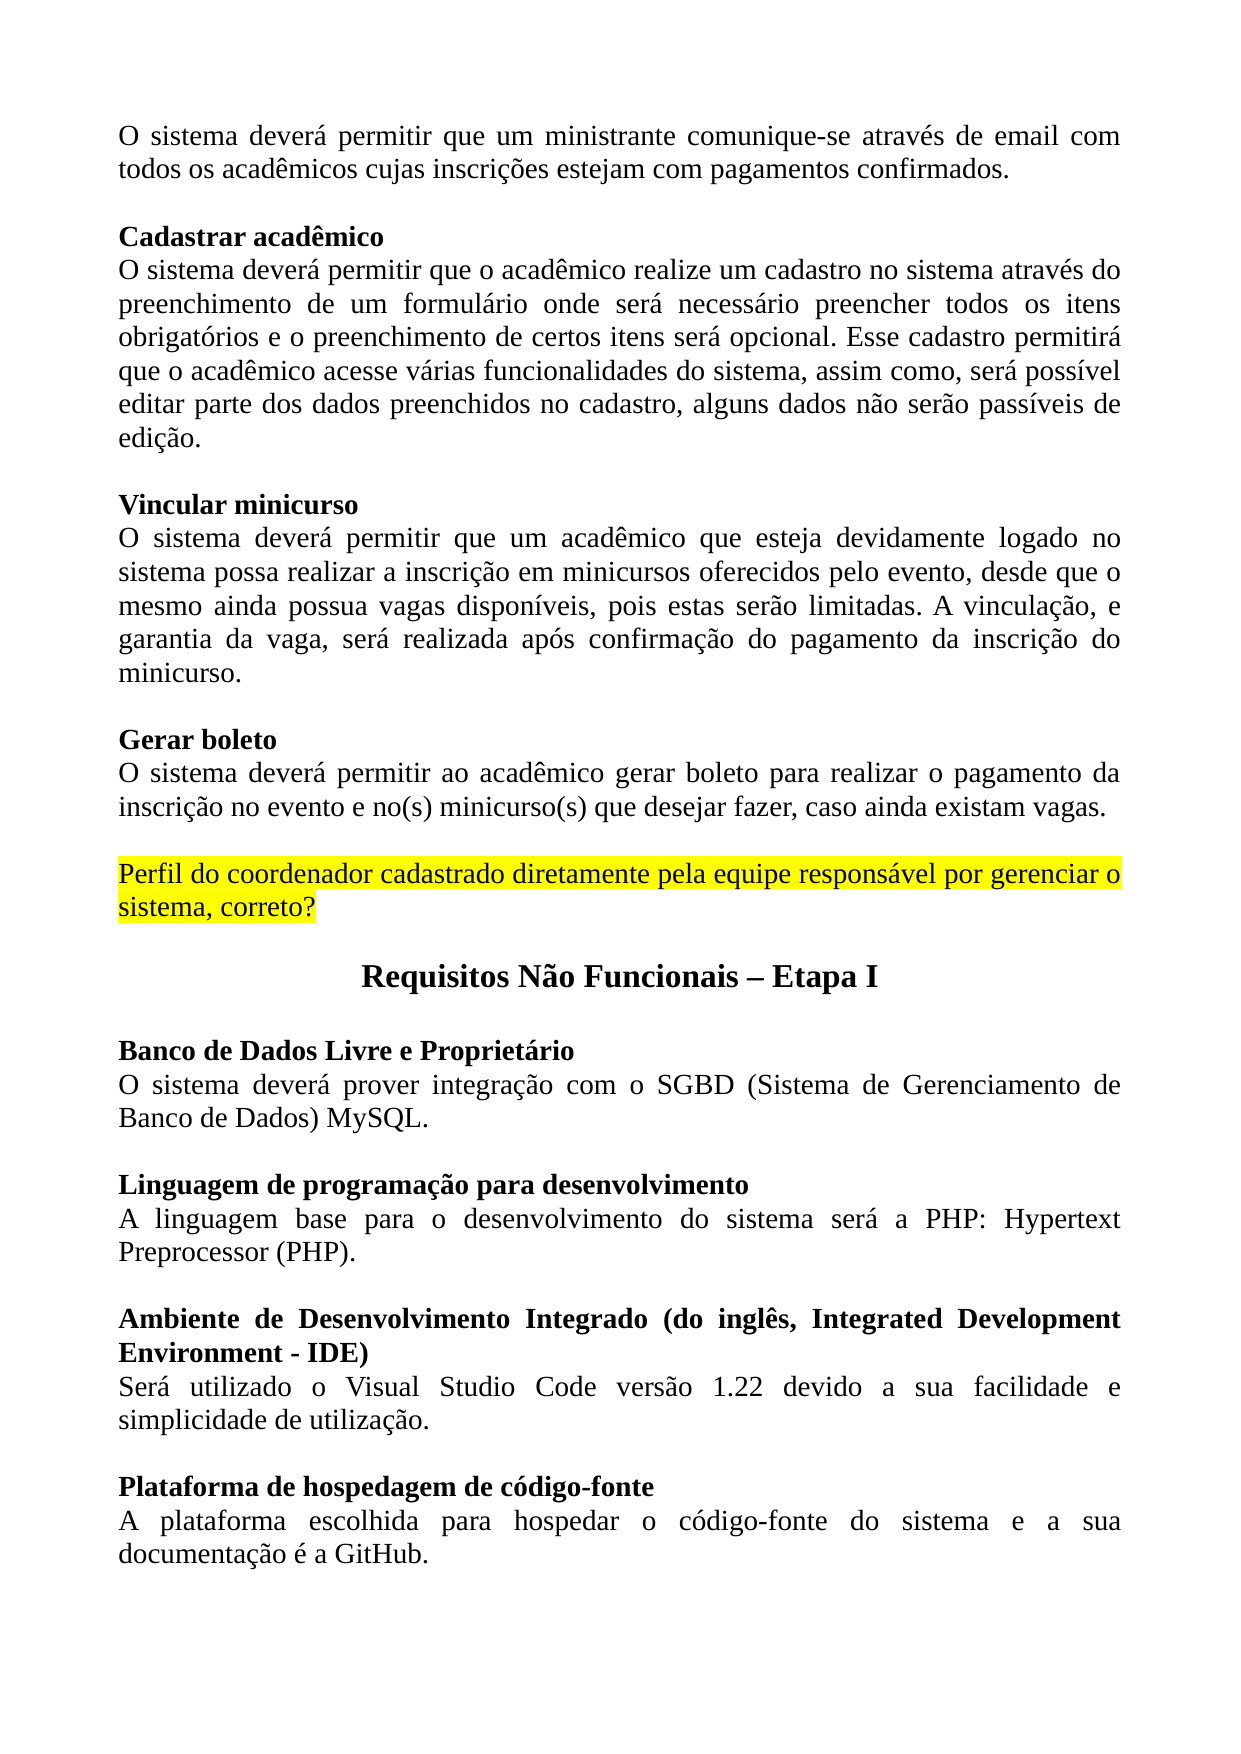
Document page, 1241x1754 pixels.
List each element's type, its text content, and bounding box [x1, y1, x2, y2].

text Linguagem de programação para desenvolvimento [118, 1167, 1122, 1201]
text Cadastrar acadêmico [118, 219, 1122, 252]
text Gerar boleto [118, 722, 1122, 755]
text Vincular minicurso [118, 487, 1122, 521]
text A linguagem base para o desenvolvimento do sistema será a PHP: Hypertext Preprocessor (PHP). [118, 1201, 1122, 1268]
text O sistema deverá prover integração com o SGBD (Sistema de Gerenciamento de Banco de Dados) MySQL. [118, 1067, 1122, 1134]
text A plataforma escolhida para hospedar o código-fonte do sistema e a sua documentação é a GitHub. [118, 1503, 1122, 1570]
text O sistema deverá permitir que um acadêmico que esteja devidamente logado no sistema possa realizar a inscrição em minicursos oferecidos pelo evento, desde que o mesmo ainda possua vagas disponíveis, pois estas serão limitadas. A vinculação, e garantia da vaga, será realizada após confirmação do pagamento da inscrição do minicurso. [118, 521, 1122, 688]
text O sistema deverá permitir ao acadêmico gerar boleto para realizar o pagamento da inscrição no evento e no(s) minicurso(s) que desejar fazer, caso ainda existam vagas. [118, 755, 1122, 822]
text Ambiente de Desenvolvimento Integrado (do inglês, Integrated Development Environment - IDE) [118, 1302, 1122, 1369]
text O sistema deverá permitir que o acadêmico realize um cadastro no sistema através do preenchimento de um formulário onde será necessário preencher todos os itens obrigatórios e o preenchimento de certos itens será opcional. Esse cadastro permitirá que o acadêmico acesse várias funcionalidades do sistema, assim como, será possível editar parte dos dados preenchidos no cadastro, alguns dados não serão passíveis de edição. [118, 252, 1122, 453]
text Plataforma de hospedagem de código-fonte [118, 1469, 1122, 1503]
text O sistema deverá permitir que um ministrante comunique-se através de email com todos os acadêmicos cujas inscrições estejam com pagamentos confirmados. [118, 118, 1122, 185]
text Será utilizado o Visual Studio Code versão 1.22 devido a sua facilidade e simplicidade de utilização. [118, 1369, 1122, 1436]
text Perfil do coordenador cadastrado diretamente pela equipe responsável por gerenciar o sistema, correto? [118, 856, 1122, 923]
text Banco de Dados Livre e Proprietário [118, 1033, 1122, 1067]
text Requisitos Não Funcionais – Etapa I [118, 957, 1122, 995]
